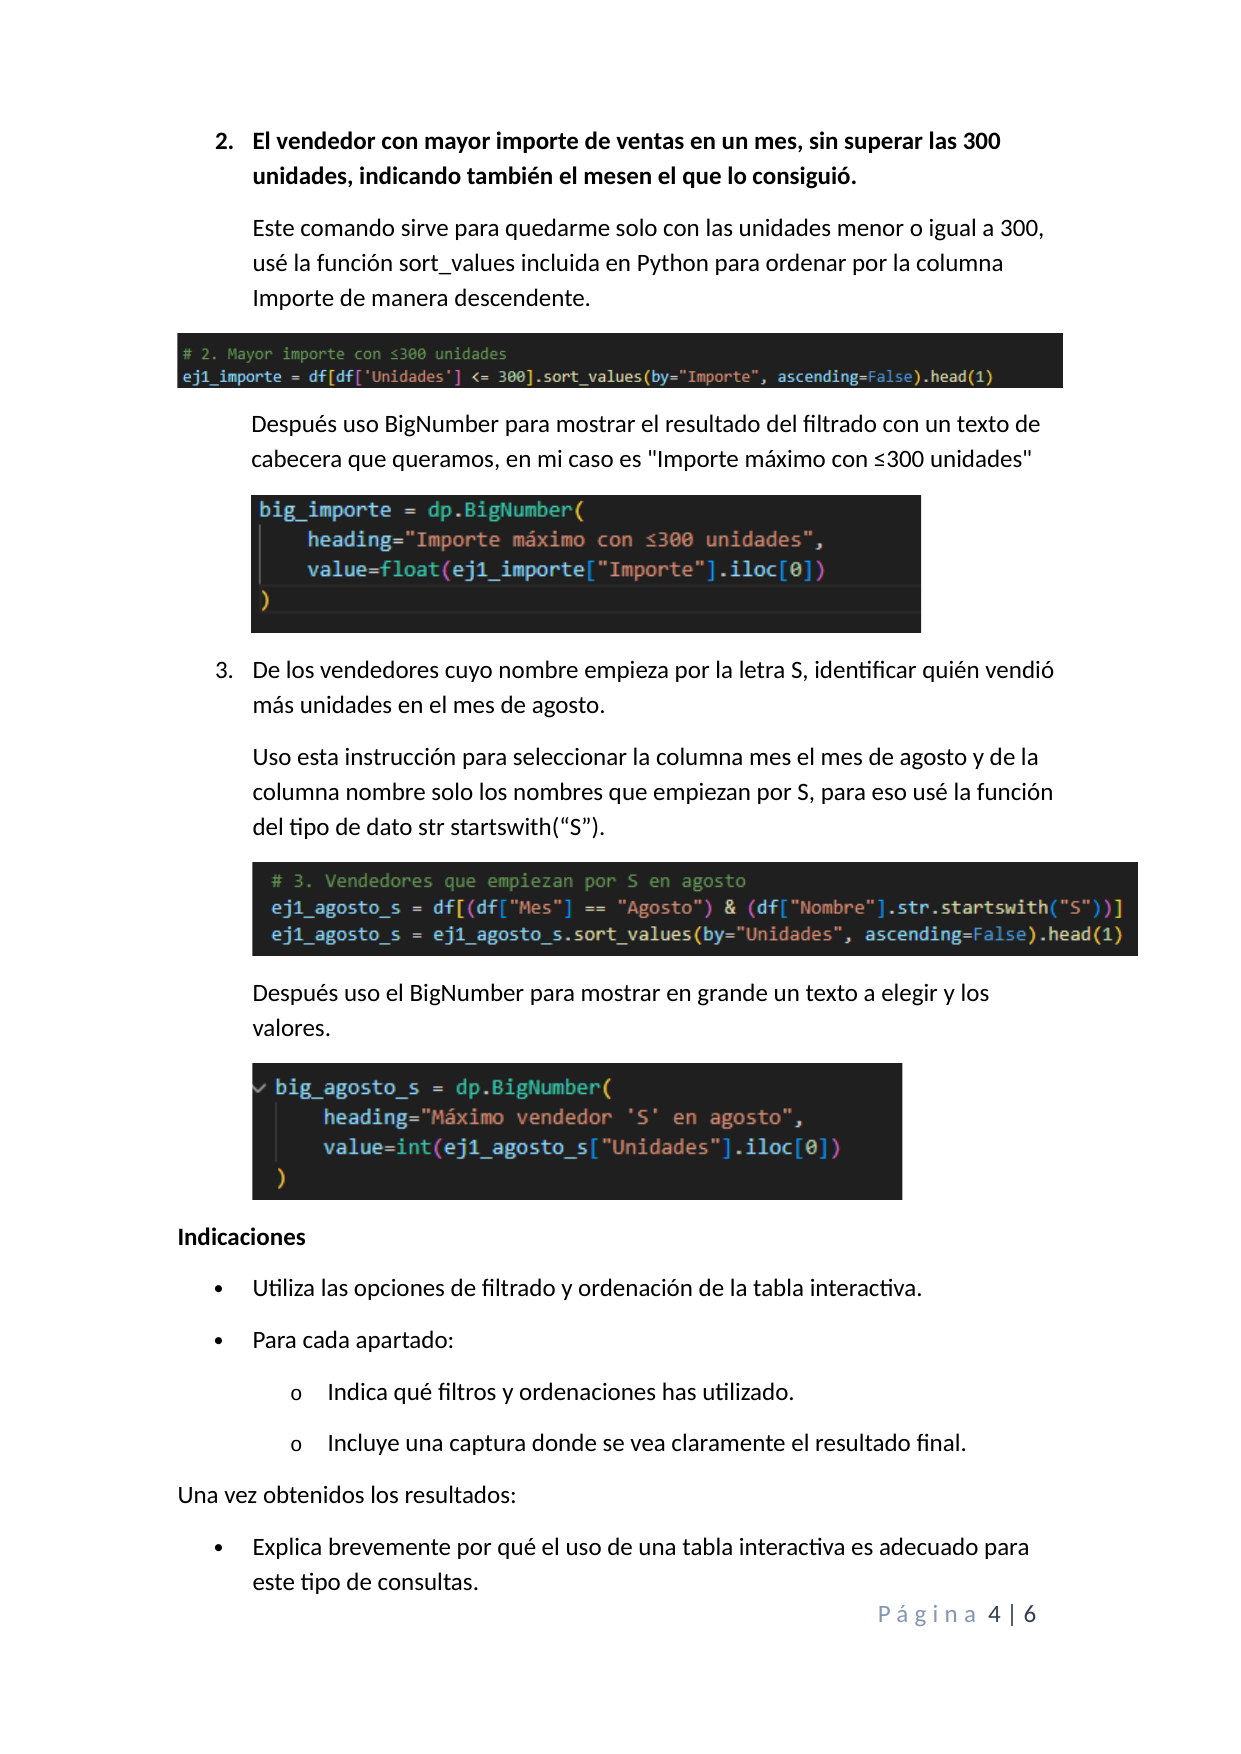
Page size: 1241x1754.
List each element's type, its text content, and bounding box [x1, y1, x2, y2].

list Utiliza las opciones de filtrado y ordenación de la tabla interactiva. [215, 1273, 1063, 1303]
text Indicaciones [177, 1221, 1063, 1251]
text Una vez obtenidos los resultados: [177, 1479, 1063, 1510]
text Después uso BigNumber para mostrar el resultado del filtrado con un texto de cabecera que queramos, en mi caso es "Importe máximo con ≤300 unidades" [251, 409, 1063, 474]
list Incluye una captura donde se vea claramente el resultado final. [290, 1428, 1063, 1458]
text Después uso el BigNumber para mostrar en grande un texto a elegir y los valores. [252, 977, 1063, 1043]
text Uso esta instrucción para seleccionar la columna mes el mes de agosto y de la columna nombre solo los nombres que empiezan por S, para eso usé la función del tipo de dato str startswith(“S”). [252, 741, 1063, 841]
list Este comando sirve para quedarme solo con las unidades menor o igual a 300, usé la función sort_values incluida en Python para ordenar por la columna Importe de manera descendente. [252, 212, 1063, 313]
list El vendedor con mayor importe de ventas en un mes, sin superar las 300 unidades, indicando también el mesen el que lo consiguió. [215, 125, 1063, 191]
list Para cada apartado: [215, 1324, 1063, 1355]
list Indica qué filtros y ordenaciones has utilizado. [290, 1376, 1063, 1406]
list Explica brevemente por qué el uso de una tabla interactiva es adecuado para este tipo de consultas. [215, 1531, 1063, 1596]
list De los vendedores cuyo nombre empieza por la letra S, identificar quién vendió más unidades en el mes de agosto. [215, 654, 1063, 719]
